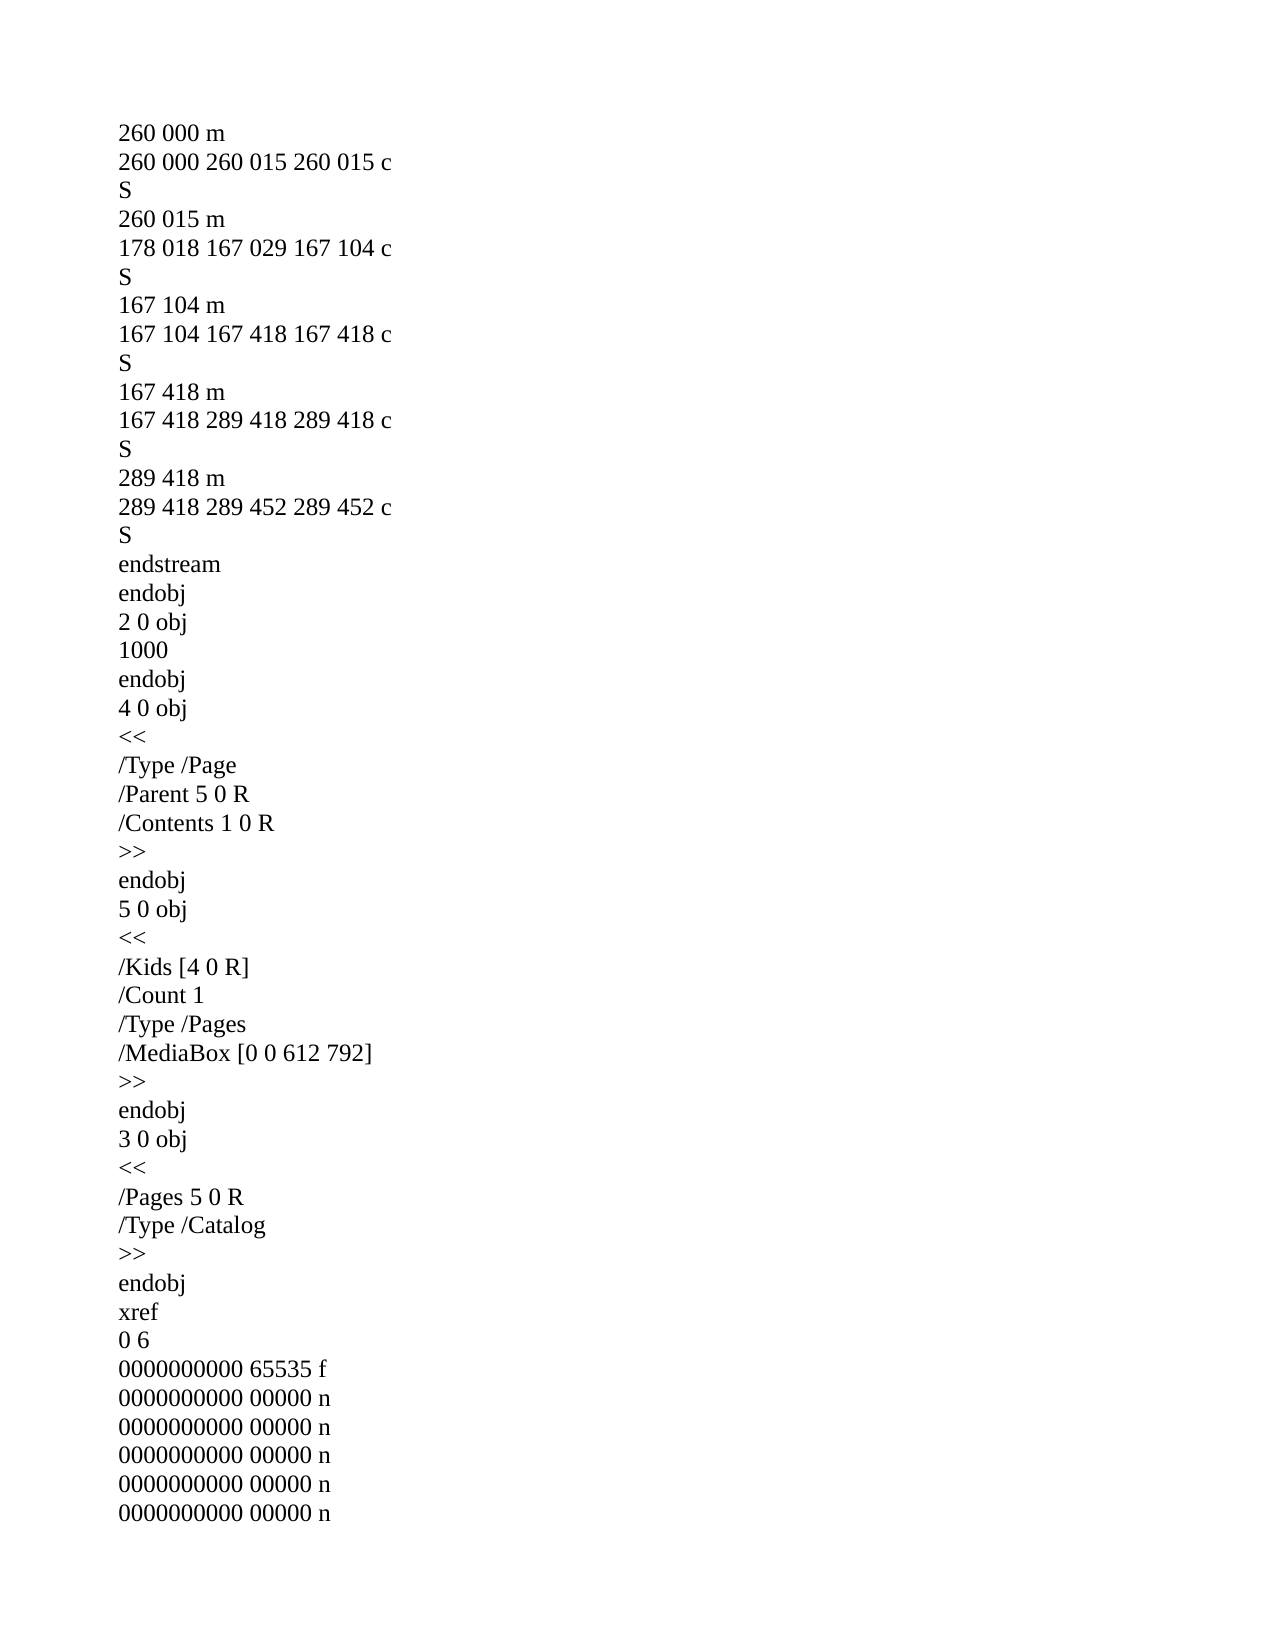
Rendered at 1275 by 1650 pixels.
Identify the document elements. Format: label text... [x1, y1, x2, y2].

text S [118, 262, 1157, 291]
text S [118, 348, 1157, 377]
text << [118, 722, 1157, 751]
text /MediaBox [0 0 612 792] [118, 1038, 1157, 1067]
text /Pages 5 0 R [118, 1182, 1157, 1211]
text 167 418 m [118, 377, 1157, 406]
text 0 6 [118, 1326, 1157, 1354]
text endobj [118, 1096, 1157, 1124]
text endstream [118, 549, 1157, 578]
text >> [118, 1239, 1157, 1268]
text /Type /Catalog [118, 1211, 1157, 1239]
text >> [118, 1067, 1157, 1096]
text 289 418 289 452 289 452 c [118, 492, 1157, 521]
text 2 0 obj [118, 607, 1157, 636]
text /Parent 5 0 R [118, 779, 1157, 808]
text 0000000000 00000 n [118, 1498, 1157, 1527]
text 260 015 m [118, 204, 1157, 233]
text xref [118, 1297, 1157, 1326]
text 260 000 m [118, 118, 1157, 147]
text 3 0 obj [118, 1124, 1157, 1153]
text S [118, 434, 1157, 463]
text /Type /Page [118, 751, 1157, 779]
text endobj [118, 578, 1157, 607]
text 0000000000 00000 n [118, 1469, 1157, 1498]
text 1000 [118, 636, 1157, 664]
text 0000000000 00000 n [118, 1412, 1157, 1441]
text endobj [118, 664, 1157, 693]
text 167 418 289 418 289 418 c [118, 406, 1157, 434]
text 4 0 obj [118, 693, 1157, 722]
text /Kids [4 0 R] [118, 952, 1157, 981]
text << [118, 923, 1157, 952]
text /Contents 1 0 R [118, 808, 1157, 837]
text >> [118, 837, 1157, 866]
text /Type /Pages [118, 1009, 1157, 1038]
text 178 018 167 029 167 104 c [118, 233, 1157, 262]
text endobj [118, 1268, 1157, 1297]
text 0000000000 00000 n [118, 1441, 1157, 1469]
text 0000000000 00000 n [118, 1383, 1157, 1412]
text 260 000 260 015 260 015 c [118, 147, 1157, 176]
text /Count 1 [118, 981, 1157, 1009]
text << [118, 1153, 1157, 1182]
text 289 418 m [118, 463, 1157, 492]
text endobj [118, 866, 1157, 894]
text 167 104 167 418 167 418 c [118, 319, 1157, 348]
text 5 0 obj [118, 894, 1157, 923]
text 167 104 m [118, 291, 1157, 319]
text S [118, 521, 1157, 549]
text S [118, 176, 1157, 204]
text 0000000000 65535 f [118, 1354, 1157, 1383]
